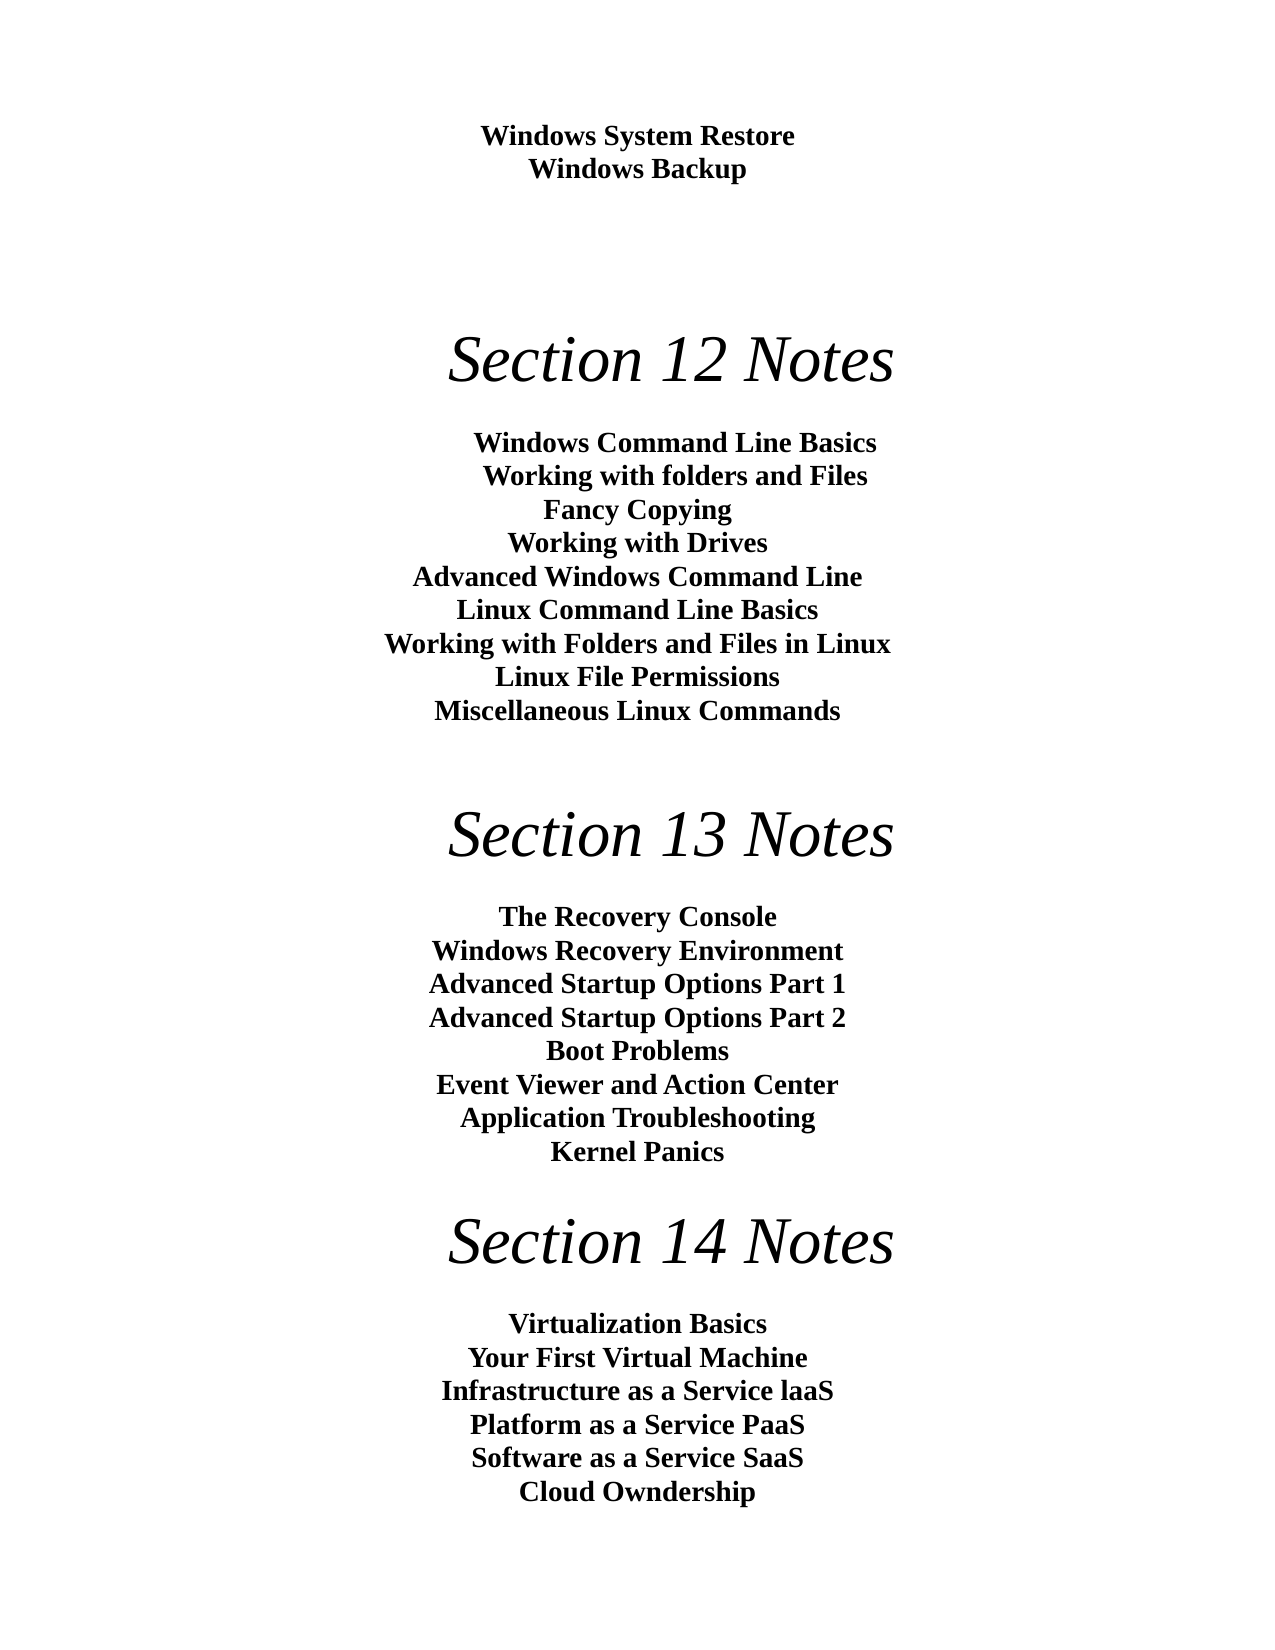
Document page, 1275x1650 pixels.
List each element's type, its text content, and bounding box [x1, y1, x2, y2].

text Event Viewer and Action Center [118, 1067, 1157, 1100]
text Fancy Copying [118, 492, 1157, 525]
text Cloud Owndership [118, 1474, 1157, 1508]
text Boot Problems [118, 1033, 1157, 1067]
text Your First Virtual Machine [118, 1340, 1157, 1373]
list Working with folders and Files [156, 458, 1157, 492]
text Windows Backup [118, 152, 1157, 185]
text The Recovery Console [118, 899, 1157, 933]
text Application Troubleshooting [118, 1100, 1157, 1134]
text Miscellaneous Linux Commands [118, 693, 1157, 727]
text Virtualization Basics [118, 1306, 1157, 1340]
text Platform as a Service PaaS [118, 1407, 1157, 1441]
list Section 14 Notes [156, 1201, 1157, 1278]
text Linux File Permissions [118, 659, 1157, 693]
text Windows System Restore [118, 118, 1157, 152]
text Working with Folders and Files in Linux [118, 626, 1157, 659]
list Section 12 Notes [156, 319, 1157, 396]
text Windows Recovery Environment [118, 933, 1157, 966]
text Linux Command Line Basics [118, 592, 1157, 626]
text Infrastructure as a Service laaS [118, 1373, 1157, 1407]
text Kernel Panics [118, 1134, 1157, 1167]
text Working with Drives [118, 525, 1157, 559]
text Advanced Windows Command Line [118, 559, 1157, 592]
text Software as a Service SaaS [118, 1441, 1157, 1474]
list Section 13 Notes [156, 794, 1157, 870]
text Advanced Startup Options Part 2 [118, 1000, 1157, 1033]
text Advanced Startup Options Part 1 [118, 966, 1157, 1000]
list Windows Command Line Basics [156, 425, 1157, 458]
